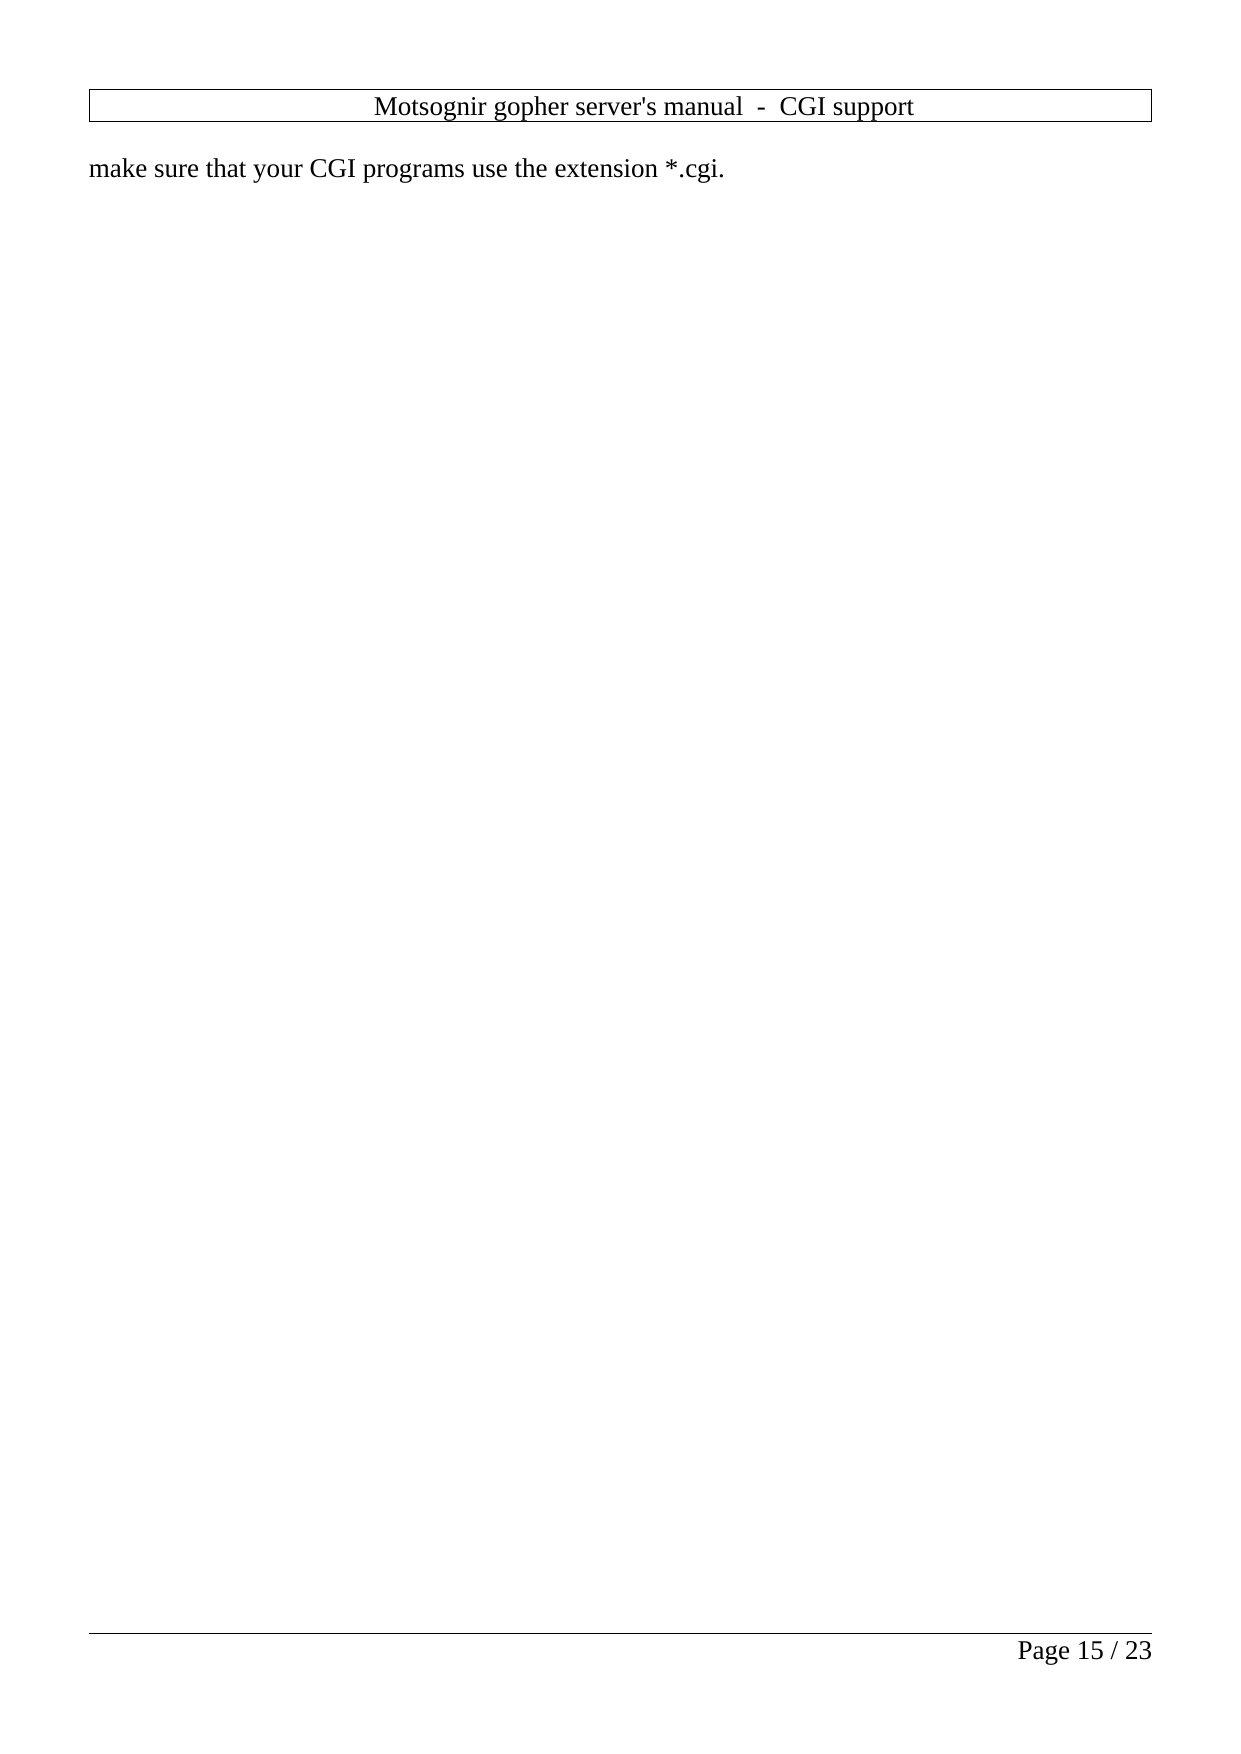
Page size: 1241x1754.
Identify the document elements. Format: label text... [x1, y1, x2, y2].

text make sure that your CGI programs use the extension *.cgi. [88, 152, 1152, 183]
